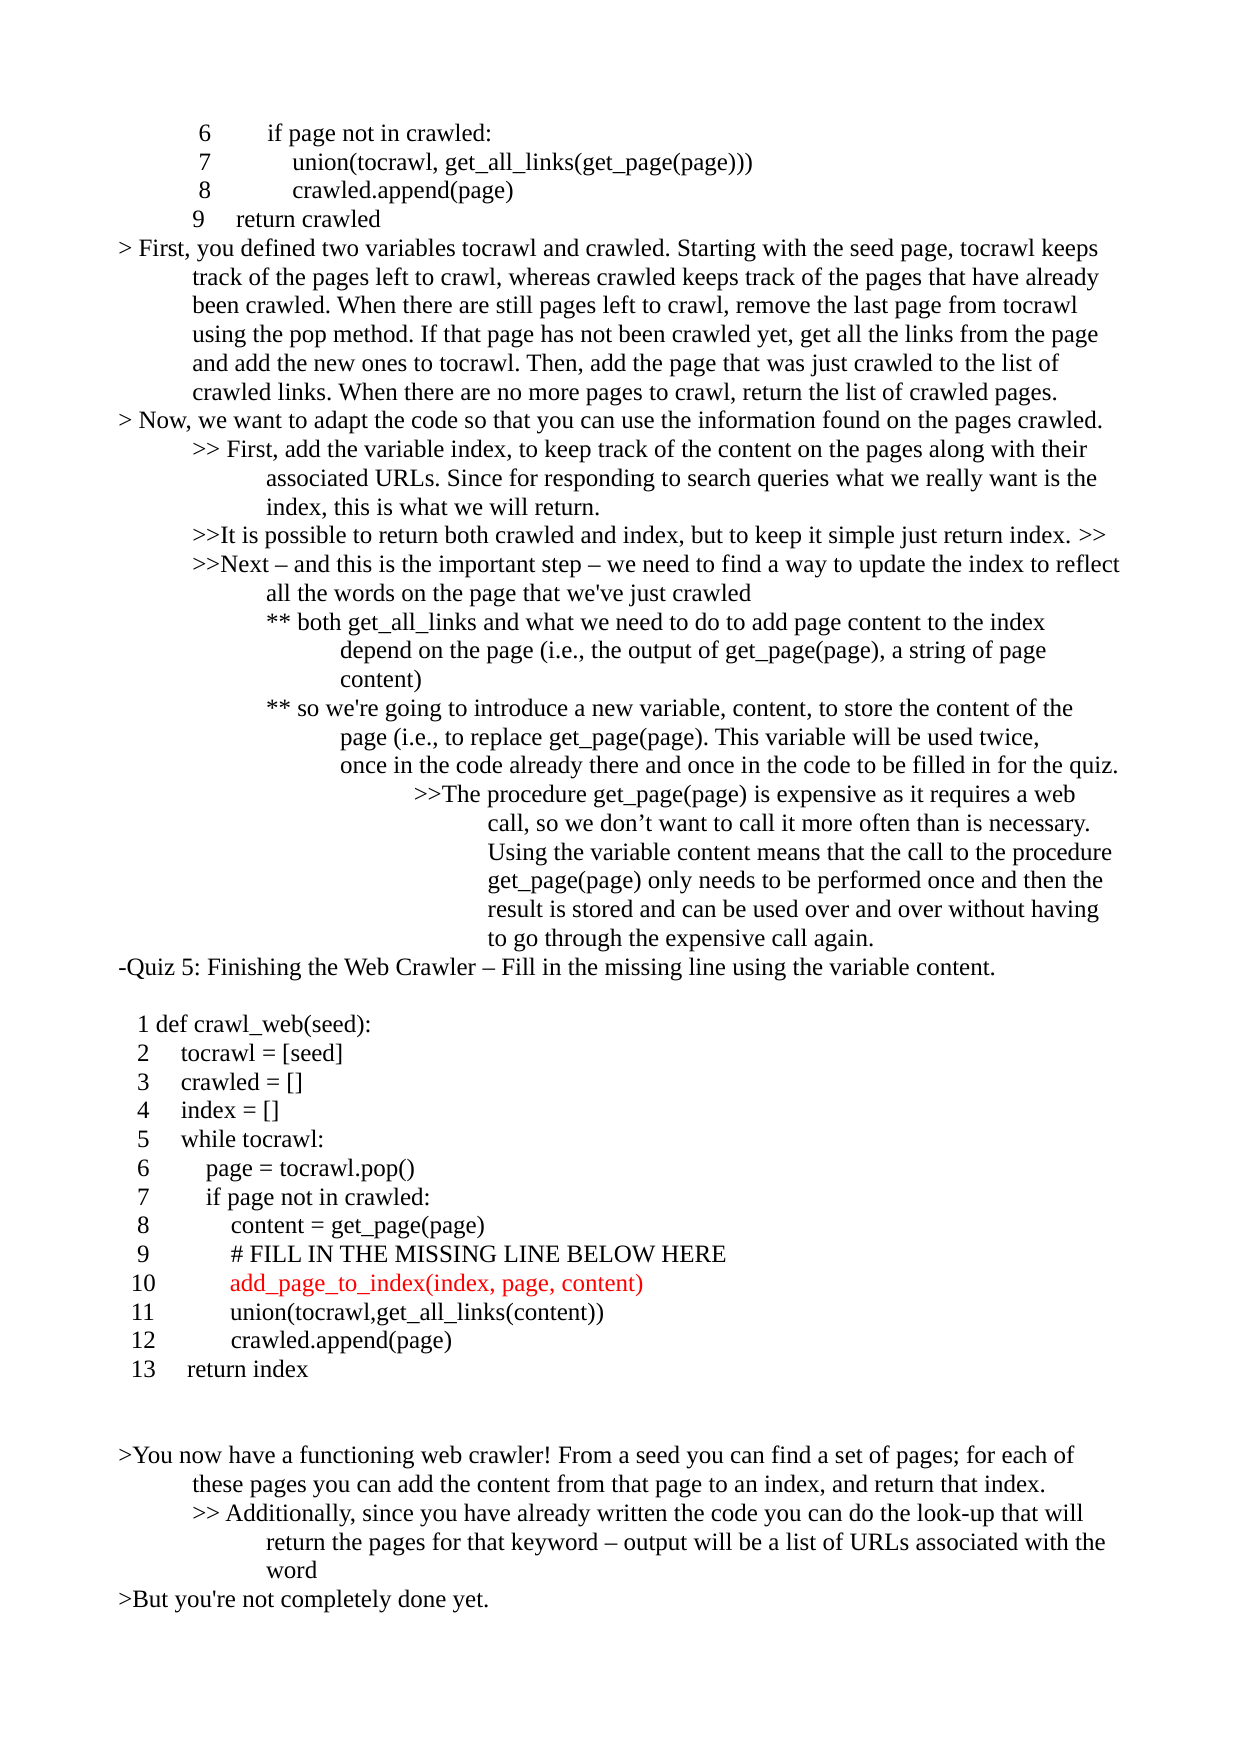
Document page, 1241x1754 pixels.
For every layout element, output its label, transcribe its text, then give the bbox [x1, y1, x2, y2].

text 2 tocrawl = [seed] [118, 1038, 1122, 1067]
text 5 while tocrawl: [118, 1124, 1122, 1153]
text 8 crawled.append(page) [118, 176, 1122, 204]
text 8 content = get_page(page) [118, 1211, 1122, 1239]
text 7 union(tocrawl, get_all_links(get_page(page))) [118, 147, 1122, 176]
text 11 union(tocrawl,get_all_links(content)) [118, 1297, 1122, 1326]
text 13 return index [118, 1354, 1122, 1383]
text 6 page = tocrawl.pop() [118, 1153, 1122, 1182]
text 1 def crawl_web(seed): [118, 1009, 1122, 1038]
text 4 index = [] [118, 1096, 1122, 1124]
text >You now have a functioning web crawler! From a seed you can find a set of pages; for each of these pages you can add the content from that page to an index, and return that index. >> Additionally, since you have already written the code you can do the look-up that will return the pages for that keyword – output will be a list of URLs associated with the word [118, 1441, 1122, 1584]
text 10 add_page_to_index(index, page, content) [118, 1268, 1122, 1297]
text 9 # FILL IN THE MISSING LINE BELOW HERE [118, 1239, 1122, 1268]
text ** so we're going to introduce a new variable, content, to store the content of the page (i.e., to replace get_page(page). This variable will be used twice, once in the code already there and once in the code to be filled in for the quiz. >>The procedure get_page(page) is expensive as it requires a web call, so we don’t want to call it more often than is necessary. Using the variable content means that the call to the procedure get_page(page) only needs to be performed once and then the result is stored and can be used over and over without having to go through the expensive call again. [118, 693, 1122, 952]
text > First, you defined two variables tocrawl and crawled. Starting with the seed page, tocrawl keeps track of the pages left to crawl, whereas crawled keeps track of the pages that have already been crawled. When there are still pages left to crawl, remove the last page from tocrawl using the pop method. If that page has not been crawled yet, get all the links from the page and add the new ones to tocrawl. Then, add the page that was just crawled to the list of crawled links. When there are no more pages to crawl, return the list of crawled pages. [118, 233, 1122, 406]
text ** both get_all_links and what we need to do to add page content to the index depend on the page (i.e., the output of get_page(page), a string of page content) [118, 607, 1122, 693]
text -Quiz 5: Finishing the Web Crawler – Fill in the missing line using the variable content. [118, 952, 1122, 981]
text 12 crawled.append(page) [118, 1326, 1122, 1354]
text 6 if page not in crawled: [118, 118, 1122, 147]
text >But you're not completely done yet. [118, 1584, 1122, 1613]
text 9 return crawled [118, 204, 1122, 233]
text 3 crawled = [] [118, 1067, 1122, 1096]
text > Now, we want to adapt the code so that you can use the information found on the pages crawled. >> First, add the variable index, to keep track of the content on the pages along with their associated URLs. Since for responding to search queries what we really want is the index, this is what we will return. >>It is possible to return both crawled and index, but to keep it simple just return index. >> >>Next – and this is the important step – we need to find a way to update the index to reflect all the words on the page that we've just crawled [118, 406, 1122, 607]
text 7 if page not in crawled: [118, 1182, 1122, 1211]
